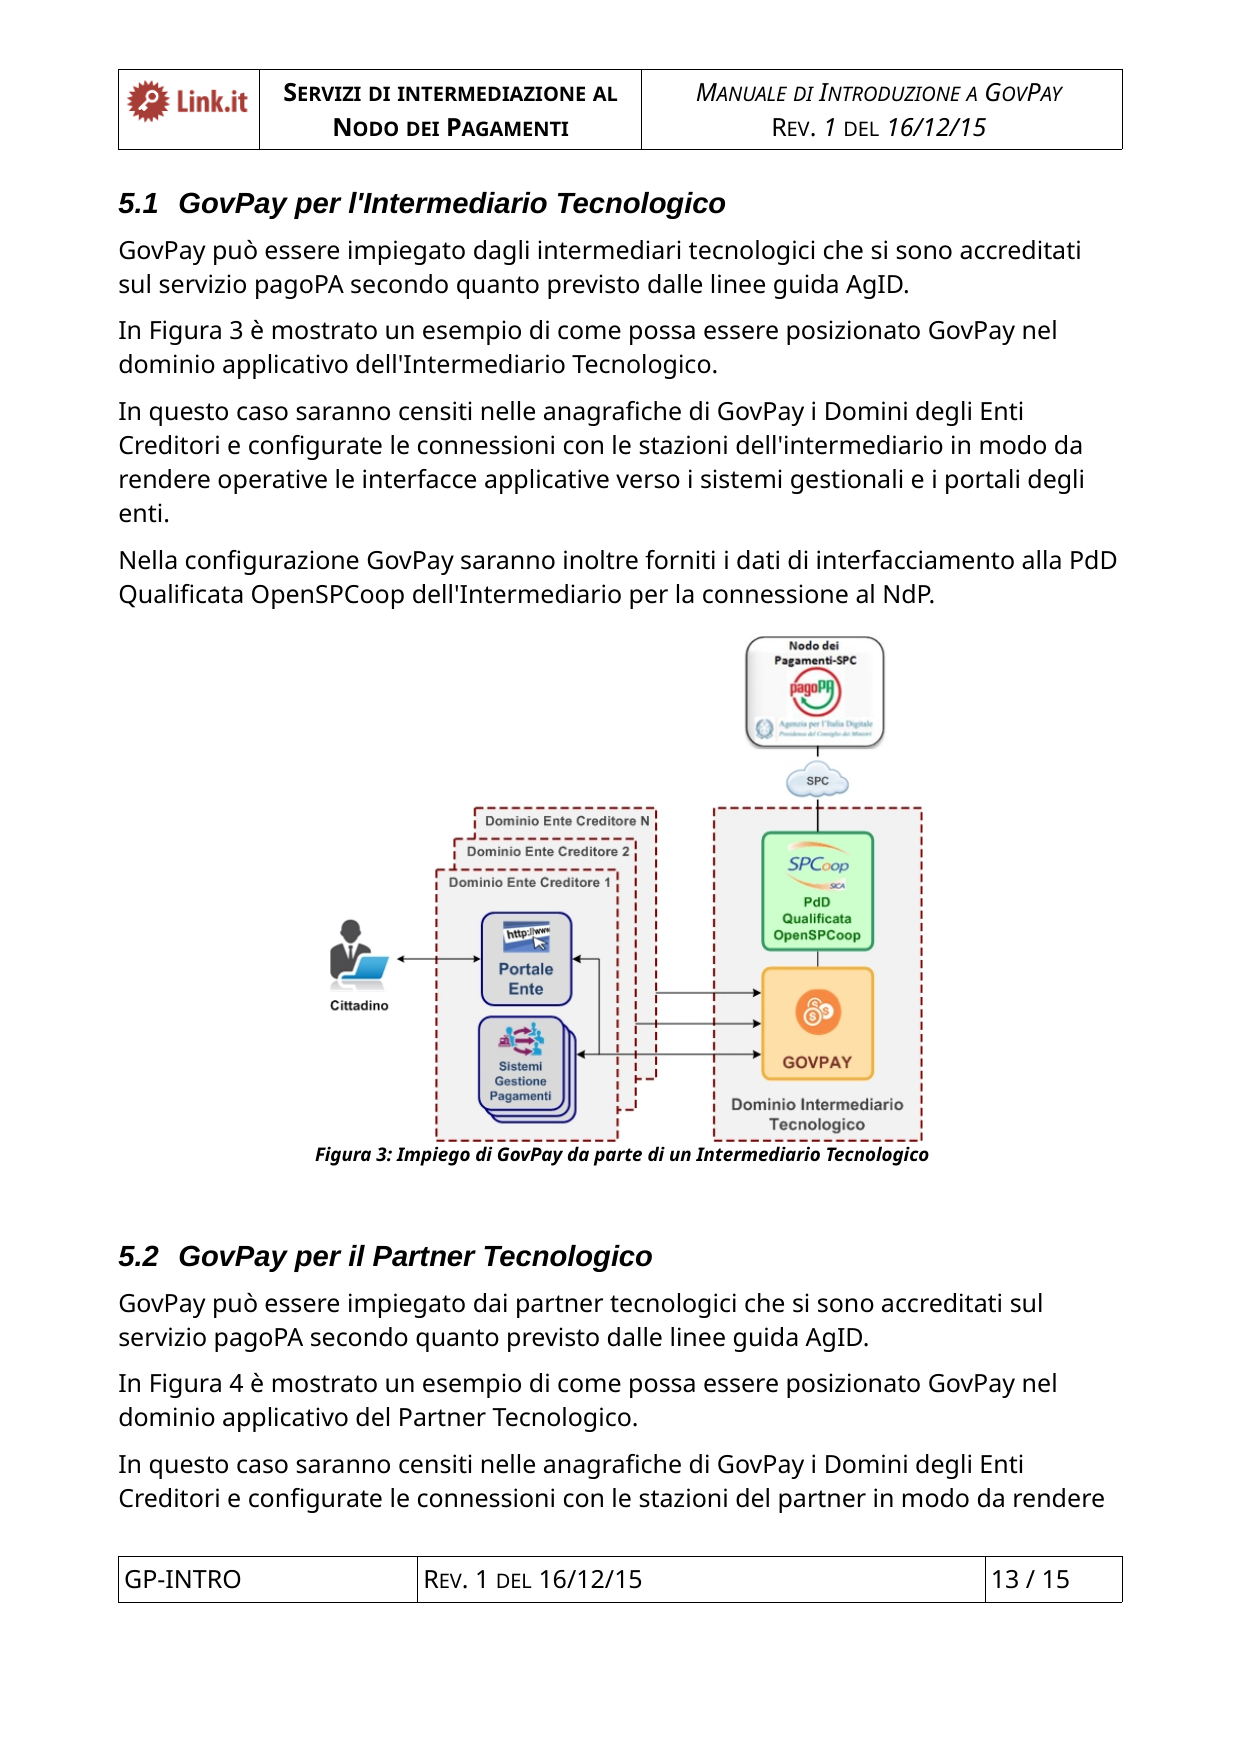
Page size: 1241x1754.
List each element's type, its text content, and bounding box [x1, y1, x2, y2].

subtitle GovPay per l'Intermediario Tecnologico [118, 186, 1122, 220]
text Nella configurazione GovPay saranno inoltre forniti i dati di interfacciamento alla PdD Qualificata OpenSPCoop dell'Intermediario per la connessione al NdP. [118, 542, 1122, 610]
text In questo caso saranno censiti nelle anagrafiche di GovPay i Domini degli Enti Creditori e configurate le connessioni con le stazioni dell'intermediario in modo da rendere operative le interfacce applicative verso i sistemi gestionali e i portali degli enti. [118, 393, 1122, 530]
text GovPay può essere impiegato dai partner tecnologici che si sono accreditati sul servizio pagoPA secondo quanto previsto dalle linee guida AgID. [118, 1285, 1122, 1353]
subtitle GovPay per il Partner Tecnologico [118, 1239, 1122, 1273]
text In questo caso saranno censiti nelle anagrafiche di GovPay i Domini degli Enti Creditori e configurate le connessioni con le stazioni del partner in modo da rendere [118, 1446, 1122, 1514]
text In Figura 4 è mostrato un esempio di come possa essere posizionato GovPay nel dominio applicativo del Partner Tecnologico. [118, 1366, 1122, 1434]
picture [323, 635, 923, 1142]
text Figura 3: Impiego di GovPay da parte di un Intermediario Tecnologico [252, 635, 994, 1167]
picture [123, 75, 254, 128]
text In Figura 3 è mostrato un esempio di come possa essere posizionato GovPay nel dominio applicativo dell'Intermediario Tecnologico. [118, 313, 1122, 381]
text GovPay può essere impiegato dagli intermediari tecnologici che si sono accreditati sul servizio pagoPA secondo quanto previsto dalle linee guida AgID. [118, 232, 1122, 300]
